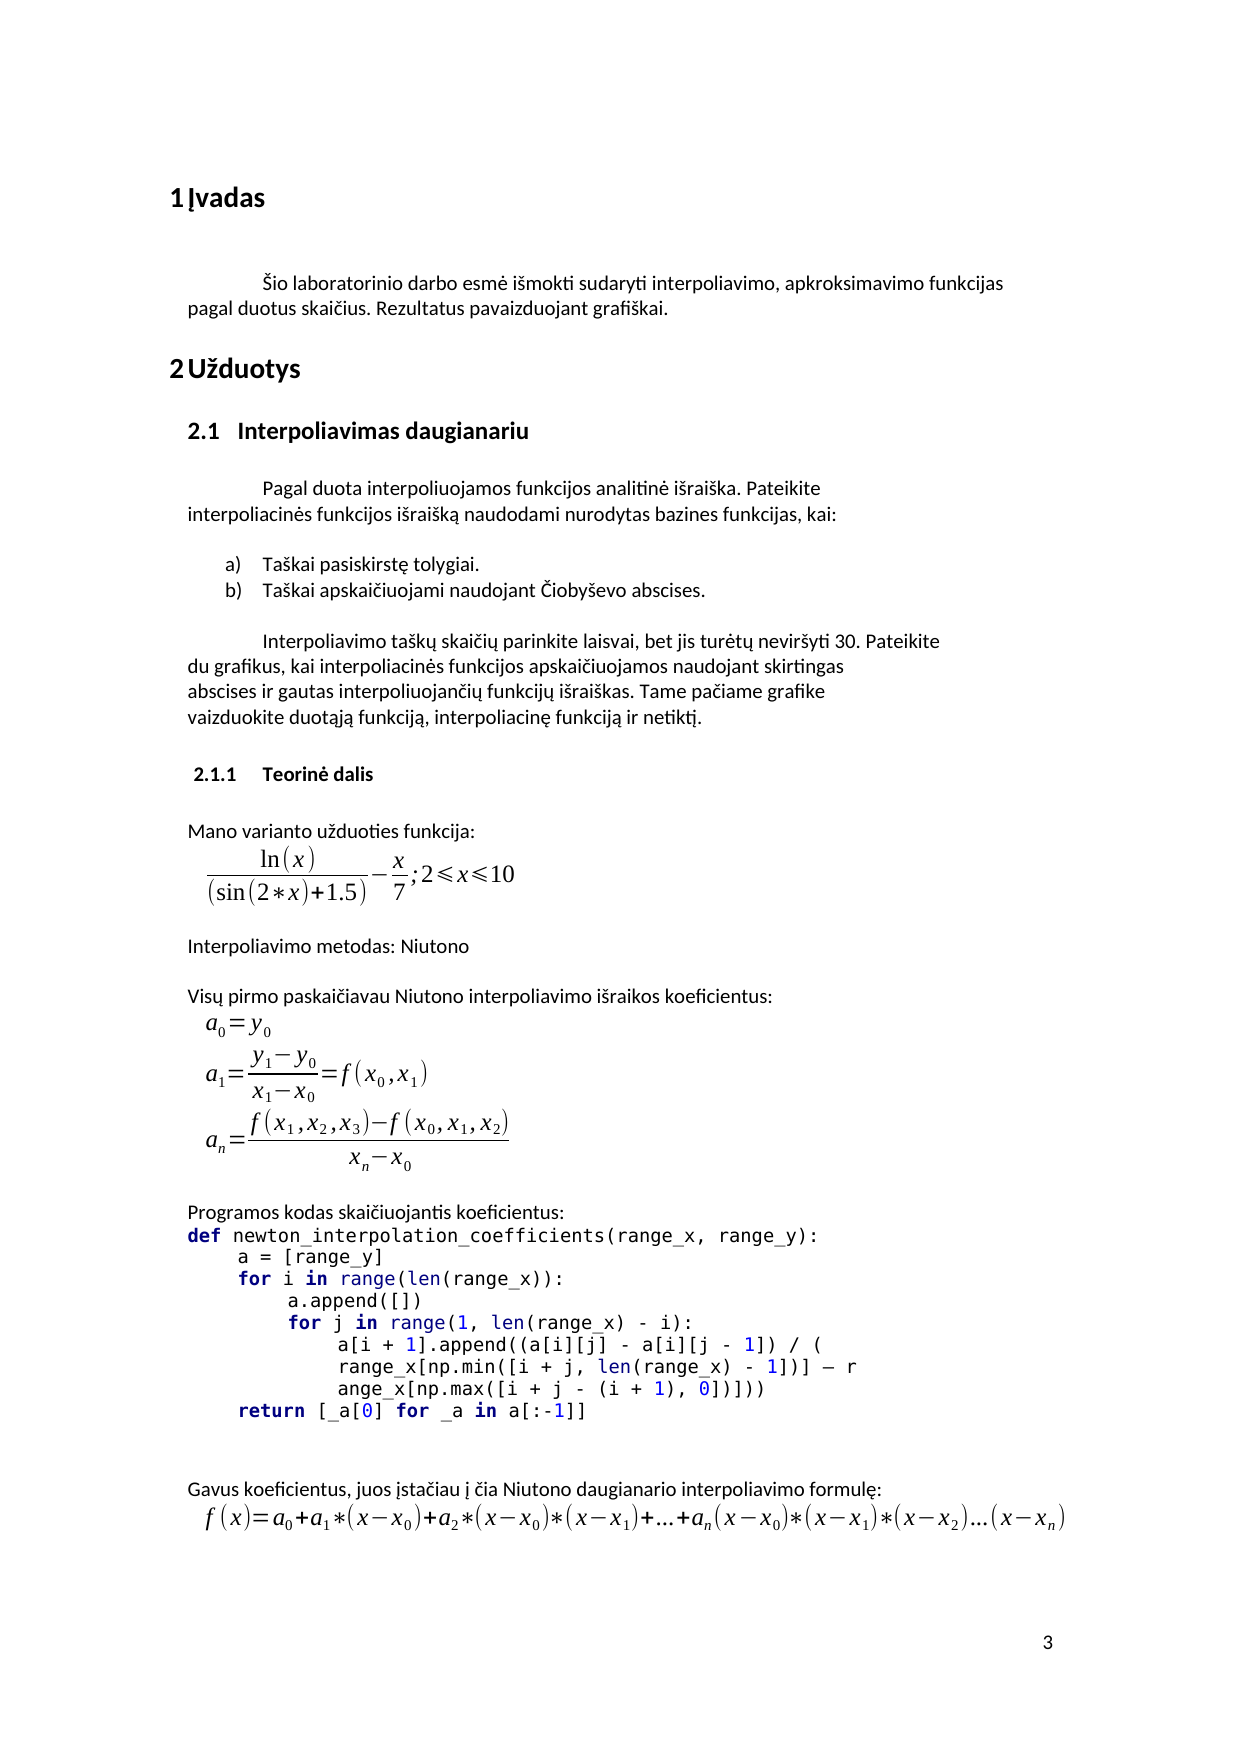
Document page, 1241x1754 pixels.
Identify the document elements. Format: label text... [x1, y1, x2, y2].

subtitle Įvadas [169, 179, 1053, 215]
text vaizduokite duotąją funkciją, interpoliacinę funkciją ir netiktį. [187, 704, 1053, 729]
list Taškai pasiskirstę tolygiai. [225, 552, 1053, 577]
text abscises ir gautas interpoliuojančių funkcijų išraiškas. Tame pačiame grafike [187, 679, 1053, 704]
text Programos kodas skaičiuojantis koeficientus: [187, 1199, 1053, 1224]
text Visų pirmo paskaičiavau Niutono interpoliavimo išraikos koeficientus: [187, 984, 1053, 1009]
text Interpoliavimo taškų skaičių parinkite laisvai, bet jis turėtų neviršyti 30. Pateikite [187, 628, 1053, 653]
text Interpoliavimo metodas: Niutono [187, 933, 1053, 958]
text Gavus koeficientus, juos įstačiau į čia Niutono daugianario interpoliavimo formulę: [187, 1476, 1053, 1502]
text interpoliacinės funkcijos išraišką naudodami nurodytas bazines funkcijas, kai: [187, 501, 1053, 526]
text a.append([]) [187, 1290, 1053, 1312]
subtitle Užduotys [169, 350, 1053, 386]
text return [_a[0] for _a in a[:-1]] [187, 1399, 1053, 1421]
subtitle Teorinė dalis [193, 761, 1053, 787]
text a[i + 1].append((a[i][j] - a[i][j - 1]) / ( [187, 1334, 1053, 1356]
text range_x[np.min([i + j, len(range_x) - 1])] – r ange_x[np.max([i + j - (i + 1), 0])])) [187, 1356, 1053, 1399]
text Pagal duota interpoliuojamos funkcijos analitinė išraiška. Pateikite [187, 475, 1053, 501]
text du grafikus, kai interpoliacinės funkcijos apskaičiuojamos naudojant skirtingas [187, 653, 1053, 679]
text a = [range_y] [187, 1246, 1053, 1268]
text Mano varianto užduoties funkcija: [187, 818, 1053, 844]
subtitle Interpoliavimas daugianariu [187, 415, 1053, 446]
text for i in range(len(range_x)): [187, 1268, 1053, 1290]
text for j in range(1, len(range_x) - i): [187, 1312, 1053, 1334]
list Taškai apskaičiuojami naudojant Čiobyševo abscises. [225, 577, 1053, 602]
text Šio laboratorinio darbo esmė išmokti sudaryti interpoliavimo, apkroksimavimo funkcijas pagal duotus skaičius. Rezultatus pavaizduojant grafiškai. [187, 270, 1053, 321]
text def newton_interpolation_coefficients(range_x, range_y): [187, 1224, 1053, 1246]
